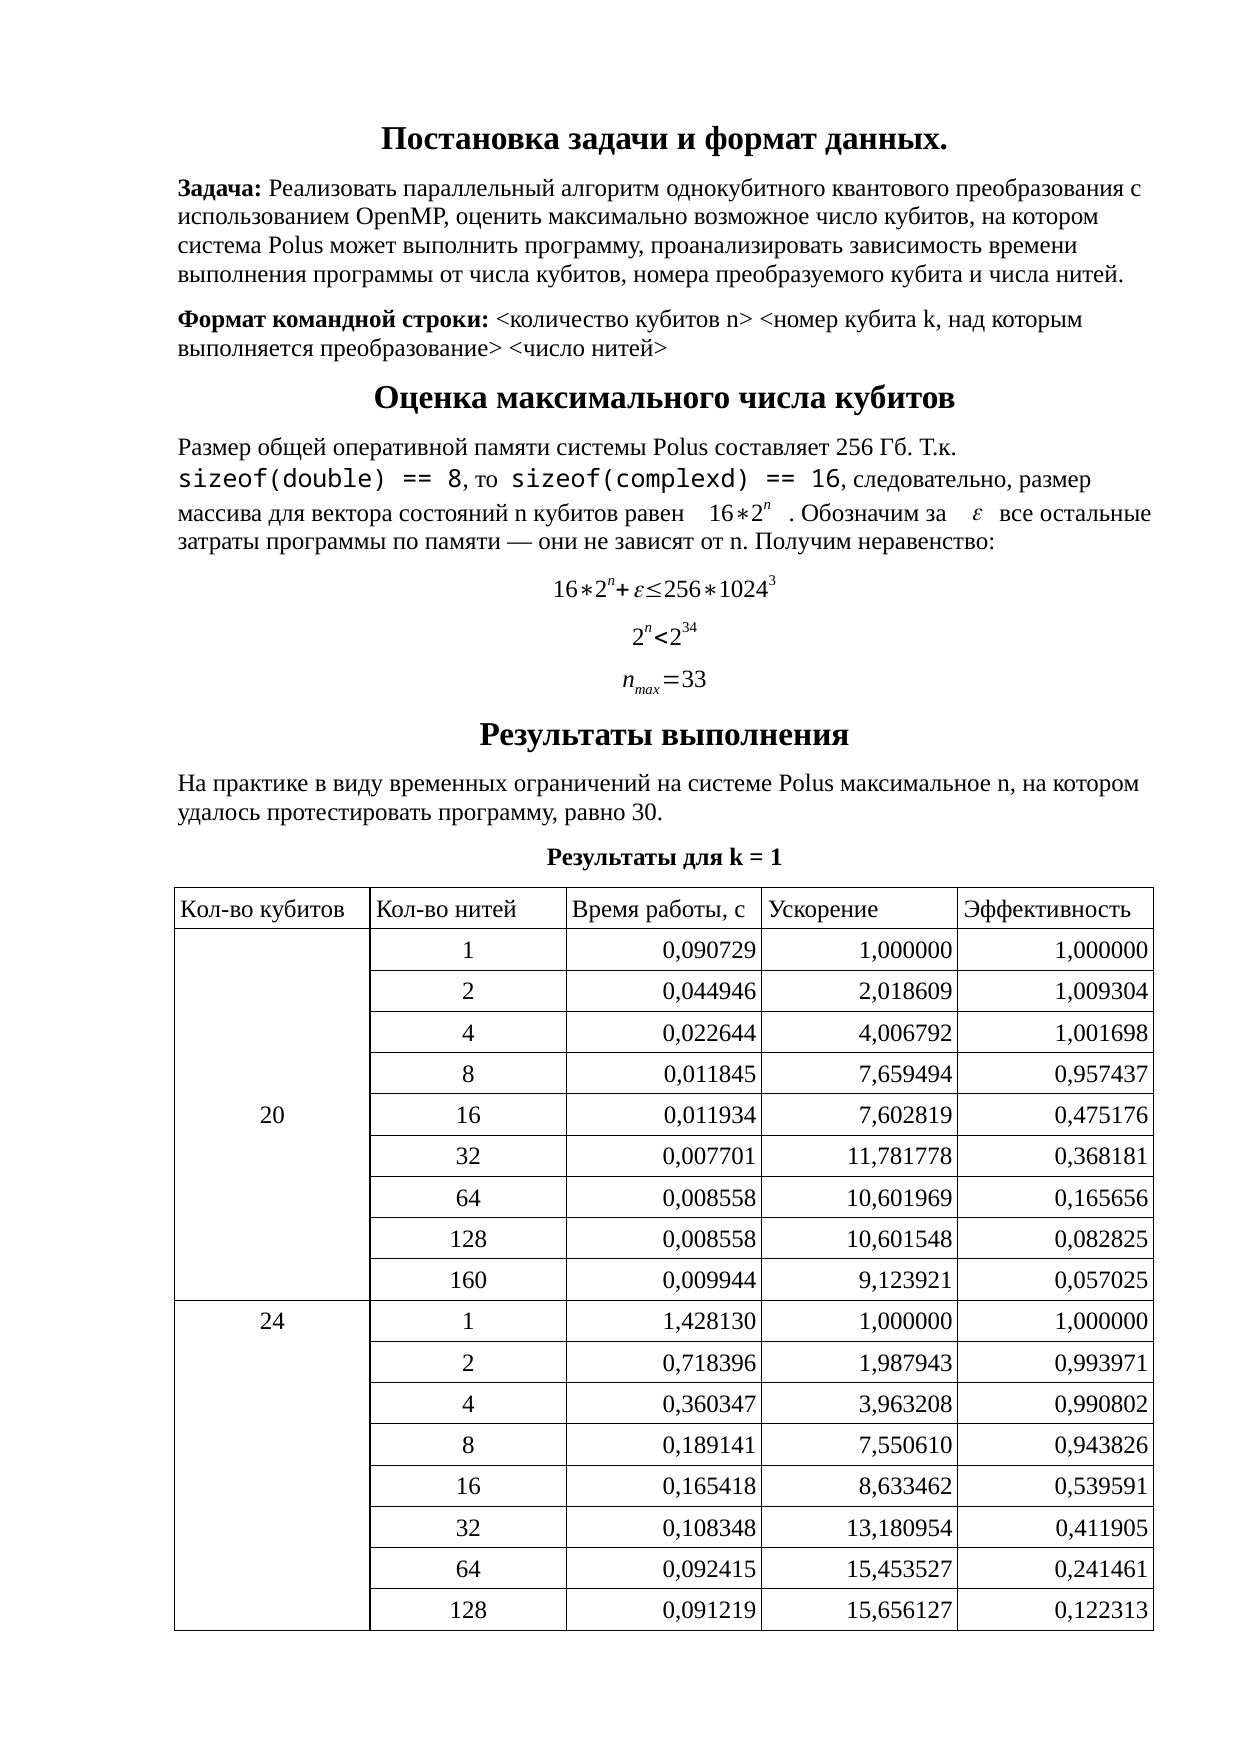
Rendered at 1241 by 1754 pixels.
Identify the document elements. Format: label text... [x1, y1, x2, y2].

table_cell 15,453527 [762, 1548, 957, 1588]
table_cell 0,943826 [958, 1424, 1153, 1464]
table_cell 0,091219 [567, 1589, 761, 1629]
table_cell 8 [371, 1053, 566, 1093]
text На практике в виду временных ограничений на системе Polus максимальное n, на котором удалось протестировать программу, равно 30. [177, 768, 1152, 826]
table_cell 32 [371, 1507, 566, 1547]
table_cell 0,539591 [958, 1466, 1153, 1506]
table_header Время работы, с [567, 888, 761, 928]
table_cell 4 [371, 1012, 566, 1052]
table_cell 11,781778 [762, 1136, 957, 1176]
table_cell 64 [371, 1177, 566, 1217]
table_cell 0,082825 [958, 1218, 1153, 1258]
table_cell 4 [371, 1383, 566, 1423]
table_header Эффективность [958, 888, 1153, 928]
table_cell 2,018609 [762, 971, 957, 1011]
table_cell 3,963208 [762, 1383, 957, 1423]
table_cell 16 [371, 1094, 566, 1134]
table_cell 8,633462 [762, 1466, 957, 1506]
table_cell 15,656127 [762, 1589, 957, 1629]
table_cell 128 [371, 1218, 566, 1258]
table_cell 1,001698 [958, 1012, 1153, 1052]
table_cell 1 [371, 929, 566, 969]
table_cell 0,108348 [567, 1507, 761, 1547]
table_cell 0,009944 [567, 1259, 761, 1299]
table_cell 0,008558 [567, 1177, 761, 1217]
table_cell 2 [371, 971, 566, 1011]
text Задача: Реализовать параллельный алгоритм однокубитного квантового преобразования с использованием OpenMP, оценить максимально возможное число кубитов, на котором система Polus может выполнить программу, проанализировать зависимость времени выполнения программы от числа кубитов, номера преобразуемого кубита и числа нитей. [177, 173, 1152, 288]
table_cell 0,092415 [567, 1548, 761, 1588]
table_cell 1 [371, 1301, 566, 1341]
table_cell 0,165418 [567, 1466, 761, 1506]
text Размер общей оперативной памяти системы Polus составляет 256 Гб. Т.к. sizeof(double) == 8, то sizeof(complexd) == 16, следовательно, размер массива для вектора состояний n кубитов равен . Обозначим за все остальные затраты программы по памяти — они не зависят от n. Получим неравенство: [177, 432, 1152, 555]
table_cell 0,990802 [958, 1383, 1153, 1423]
table_cell 16 [371, 1466, 566, 1506]
table_cell 1,000000 [958, 1301, 1153, 1341]
table_cell 0,011845 [567, 1053, 761, 1093]
table_cell 7,659494 [762, 1053, 957, 1093]
table_cell 13,180954 [762, 1507, 957, 1547]
subtitle Результаты выполнения [177, 714, 1152, 752]
table_cell 0,007701 [567, 1136, 761, 1176]
table_cell 1,009304 [958, 971, 1153, 1011]
table_cell 4,006792 [762, 1012, 957, 1052]
table_cell 9,123921 [762, 1259, 957, 1299]
table_cell 1,428130 [567, 1301, 761, 1341]
text Результаты для k = 1 [177, 842, 1152, 871]
subtitle Оценка максимального числа кубитов [177, 378, 1152, 416]
table_header Кол-во кубитов [175, 888, 369, 928]
table_cell 0,957437 [958, 1053, 1153, 1093]
table_cell 0,368181 [958, 1136, 1153, 1176]
table_cell 0,090729 [567, 929, 761, 969]
table_cell 20 [175, 929, 369, 1299]
table_cell 0,057025 [958, 1259, 1153, 1299]
text Формат командной строки: <количество кубитов n> <номер кубита k, над которым выполняется преобразование> <число нитей> [177, 304, 1152, 361]
table_cell 1,987943 [762, 1342, 957, 1382]
table_cell 0,165656 [958, 1177, 1153, 1217]
table_header Кол-во нитей [371, 888, 566, 928]
table_cell 8 [371, 1424, 566, 1464]
table_cell 0,718396 [567, 1342, 761, 1382]
table_cell 24 [175, 1301, 369, 1629]
table_cell 10,601969 [762, 1177, 957, 1217]
table_cell 0,008558 [567, 1218, 761, 1258]
table_cell 0,475176 [958, 1094, 1153, 1134]
table_cell 64 [371, 1548, 566, 1588]
table_cell 0,122313 [958, 1589, 1153, 1629]
table_cell 0,993971 [958, 1342, 1153, 1382]
table_cell 32 [371, 1136, 566, 1176]
table_cell 0,411905 [958, 1507, 1153, 1547]
table_cell 7,550610 [762, 1424, 957, 1464]
table_cell 160 [371, 1259, 566, 1299]
table_cell 128 [371, 1589, 566, 1629]
subtitle Постановка задачи и формат данных. [177, 118, 1152, 156]
table_cell 10,601548 [762, 1218, 957, 1258]
table_cell 0,241461 [958, 1548, 1153, 1588]
table_cell 1,000000 [762, 1301, 957, 1341]
table_cell 1,000000 [958, 929, 1153, 969]
table_cell 2 [371, 1342, 566, 1382]
table_cell 1,000000 [762, 929, 957, 969]
table_cell 0,360347 [567, 1383, 761, 1423]
table_cell 0,044946 [567, 971, 761, 1011]
table_cell 7,602819 [762, 1094, 957, 1134]
table_cell 0,022644 [567, 1012, 761, 1052]
table_cell 0,189141 [567, 1424, 761, 1464]
table_header Ускорение [762, 888, 957, 928]
table_cell 0,011934 [567, 1094, 761, 1134]
